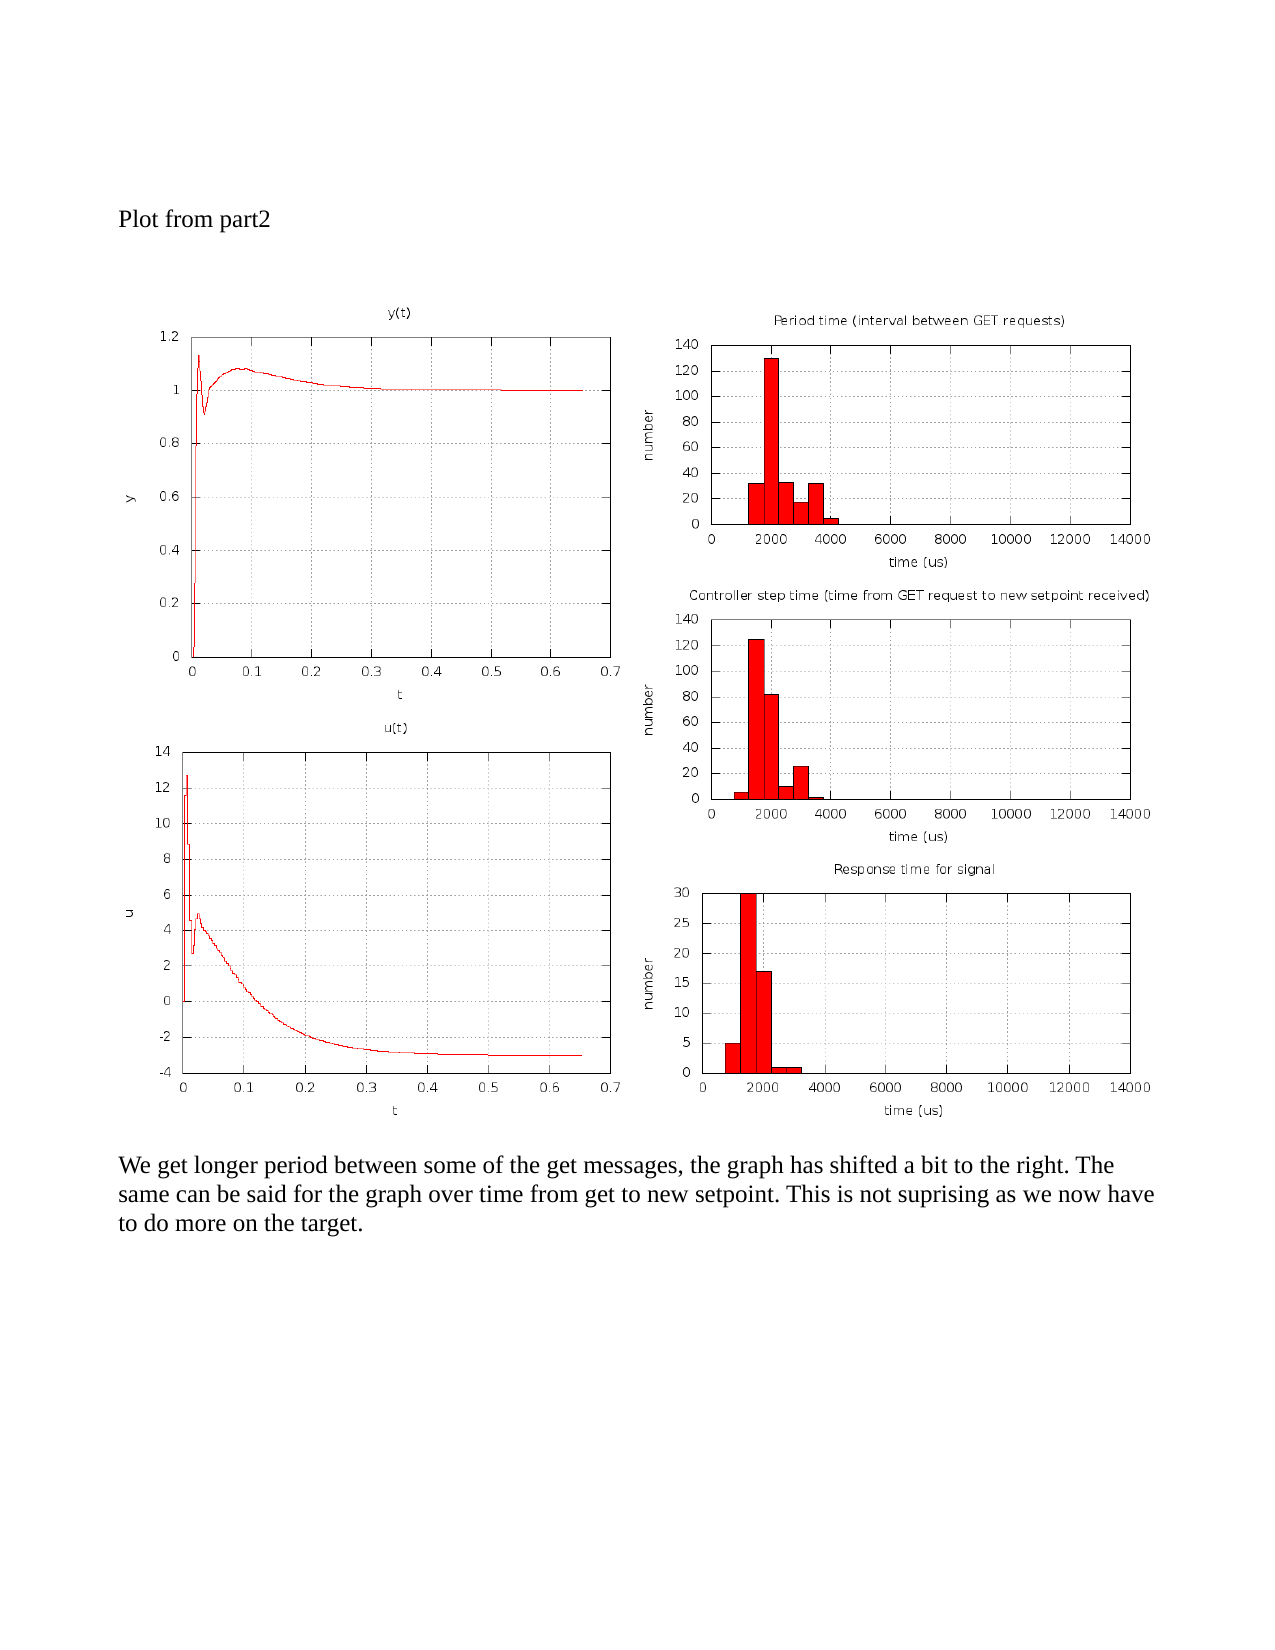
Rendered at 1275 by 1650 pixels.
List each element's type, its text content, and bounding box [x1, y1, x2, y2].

text Plot from part2 [118, 204, 1157, 233]
text We get longer period between some of the get messages, the graph has shifted a bit to the right. The same can be said for the graph over time from get to new setpoint. This is not suprising as we now have to do more on the target. [118, 1150, 1157, 1237]
picture [118, 290, 1157, 1122]
